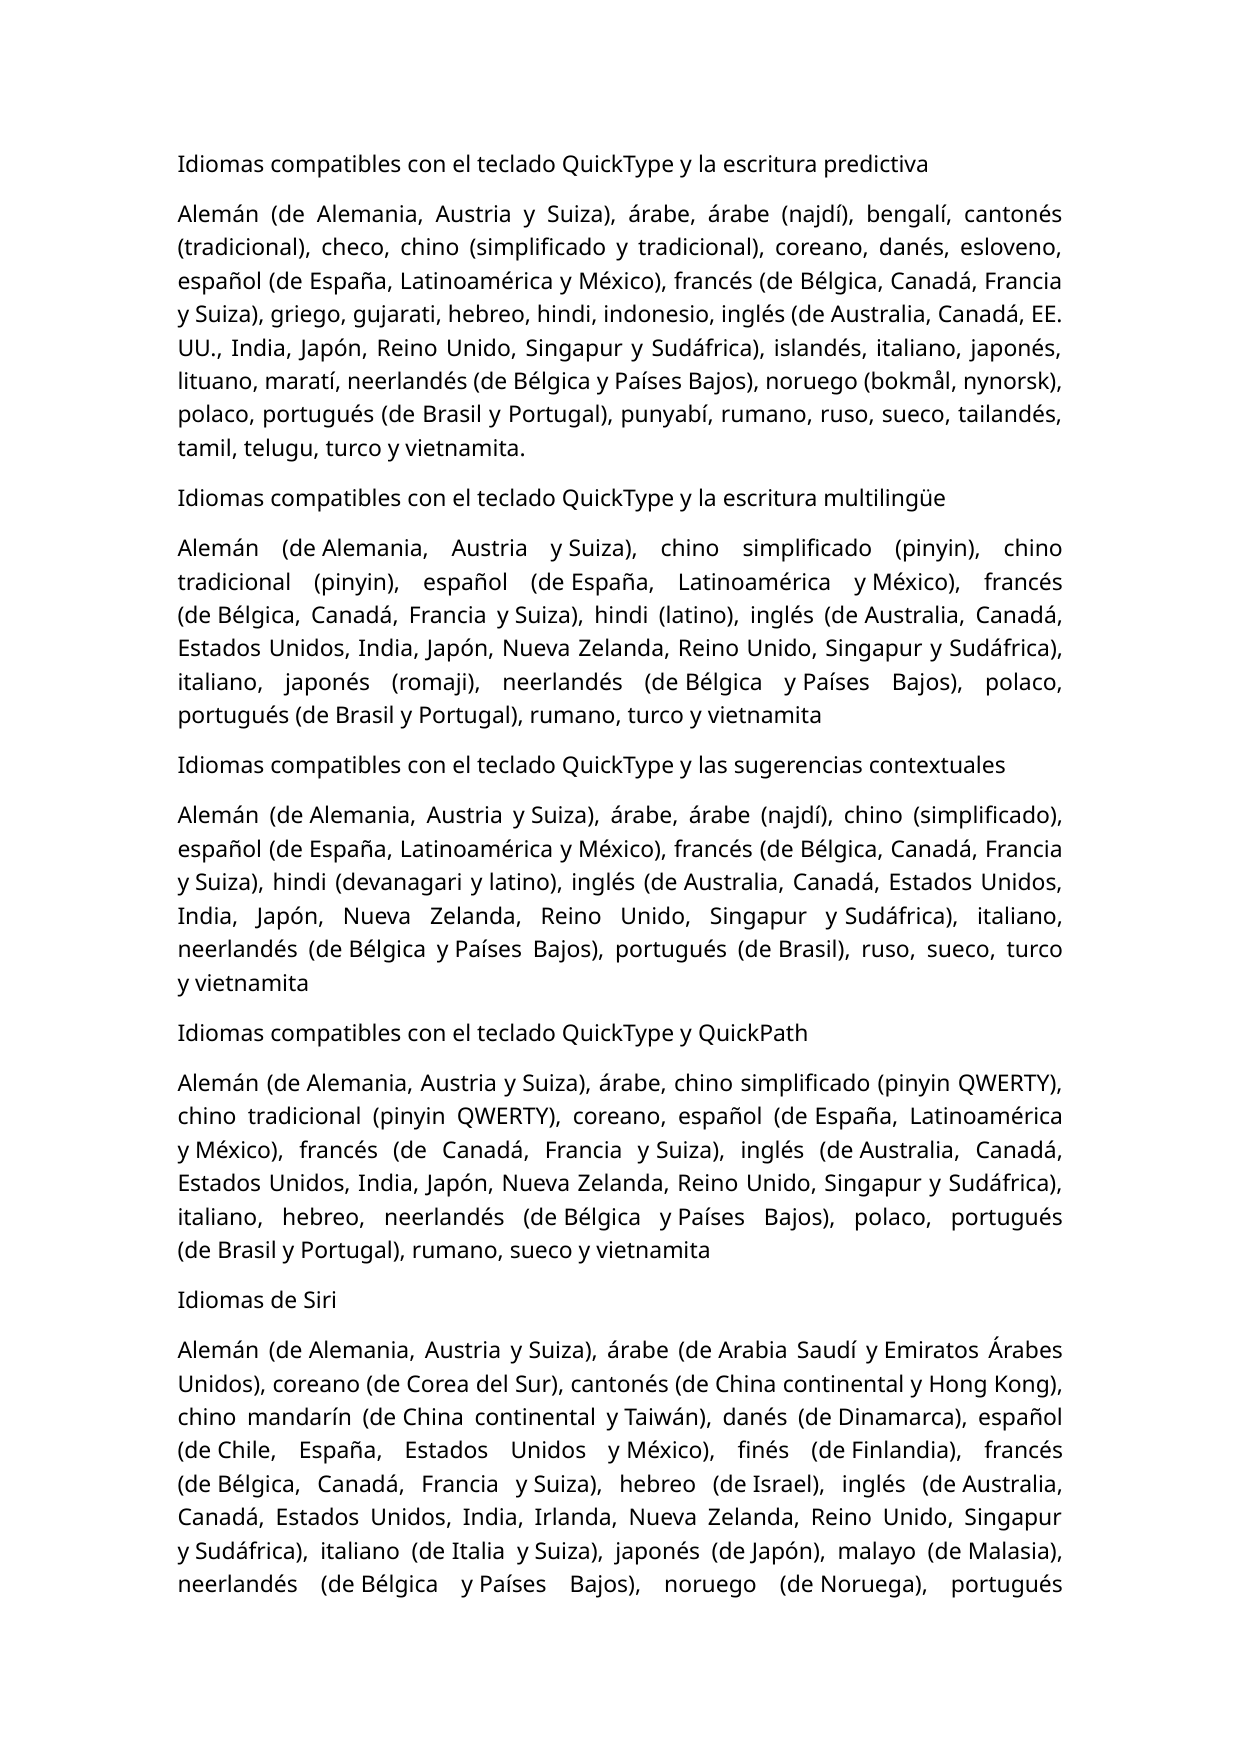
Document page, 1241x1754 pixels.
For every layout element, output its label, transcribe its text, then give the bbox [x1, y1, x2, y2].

text Alemán (de Alemania, Austria y Suiza), árabe (de Arabia Saudí y Emiratos Árabes Unidos), coreano (de Corea del Sur), cantonés (de China continental y Hong Kong), chino mandarín (de China continental y Taiwán), danés (de Dinamarca), español (de Chile, España, Estados Unidos y México), finés (de Finlandia), francés (de Bélgica, Canadá, Francia y Suiza), hebreo (de Israel), inglés (de Australia, Canadá, Estados Unidos, India, Irlanda, Nueva Zelanda, Reino Unido, Singapur y Sudáfrica), italiano (de Italia y Suiza), japonés (de Japón), malayo (de Malasia), neerlandés (de Bélgica y Países Bajos), noruego (de Noruega), portugués [177, 1334, 1063, 1599]
text Idiomas compatibles con el teclado QuickType y la escritura multilingüe [177, 482, 1063, 513]
text Alemán (de Alemania, Austria y Suiza), árabe, chino simplificado (pinyin QWERTY), chino tradicional (pinyin QWERTY), coreano, español (de España, Latinoamérica y México), francés (de Canadá, Francia y Suiza), inglés (de Australia, Canadá, Estados Unidos, India, Japón, Nueva Zelanda, Reino Unido, Singapur y Sudáfrica), italiano, hebreo, neerlandés (de Bélgica y Países Bajos), polaco, portugués (de Brasil y Portugal), rumano, sueco y vietnamita [177, 1067, 1063, 1265]
text Idiomas compatibles con el teclado QuickType y la escritura predictiva [177, 148, 1063, 179]
text Alemán (de Alemania, Austria y Suiza), chino simplificado (pinyin), chino tradicional (pinyin), español (de España, Latinoamérica y México), francés (de Bélgica, Canadá, Francia y Suiza), hindi (latino), inglés (de Australia, Canadá, Estados Unidos, India, Japón, Nueva Zelanda, Reino Unido, Singapur y Sudáfrica), italiano, japonés (romaji), neerlandés (de Bélgica y Países Bajos), polaco, portugués (de Brasil y Portugal), rumano, turco y vietnamita [177, 532, 1063, 730]
text Idiomas compatibles con el teclado QuickType y las sugerencias contextuales [177, 749, 1063, 781]
text Idiomas compatibles con el teclado QuickType y QuickPath [177, 1017, 1063, 1048]
text Alemán (de Alemania, Austria y Suiza), árabe, árabe (najdí), bengalí, cantonés (tradicional), checo, chino (simplificado y tradicional), coreano, danés, esloveno, español (de España, Latinoamérica y México), francés (de Bélgica, Canadá, Francia y Suiza), griego, gujarati, hebreo, hindi, indonesio, inglés (de Australia, Canadá, EE. UU., India, Japón, Reino Unido, Singapur y Sudáfrica), islandés, italiano, japonés, lituano, maratí, neerlandés (de Bélgica y Países Bajos), noruego (bokmål, nynorsk), polaco, portugués (de Brasil y Portugal), punyabí, rumano, ruso, sueco, tailandés, tamil, telugu, turco y vietnamita. [177, 198, 1063, 463]
text Alemán (de Alemania, Austria y Suiza), árabe, árabe (najdí), chino (simplificado), español (de España, Latinoamérica y México), francés (de Bélgica, Canadá, Francia y Suiza), hindi (devanagari y latino), inglés (de Australia, Canadá, Estados Unidos, India, Japón, Nueva Zelanda, Reino Unido, Singapur y Sudáfrica), italiano, neerlandés (de Bélgica y Países Bajos), portugués (de Brasil), ruso, sueco, turco y vietnamita [177, 799, 1063, 998]
text Idiomas de Siri [177, 1284, 1063, 1315]
